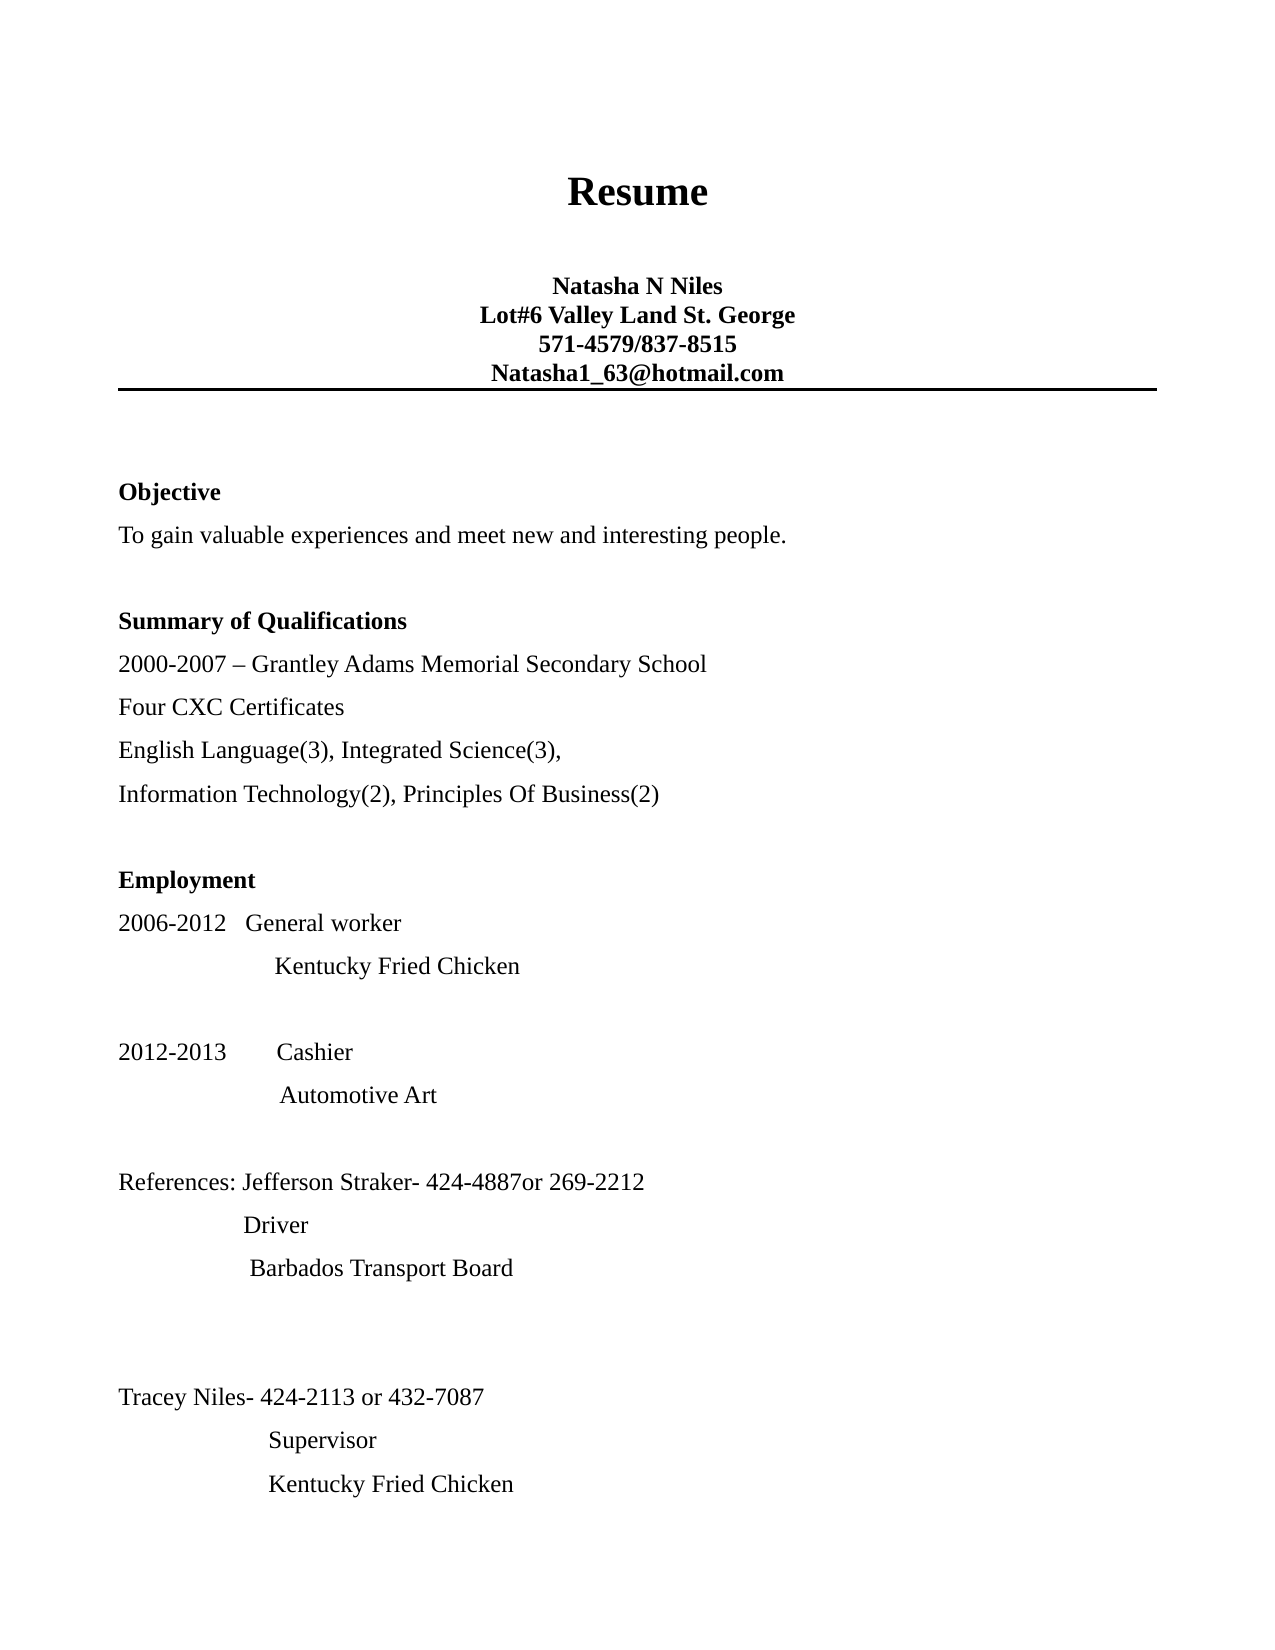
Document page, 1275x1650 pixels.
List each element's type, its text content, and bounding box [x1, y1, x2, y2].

text Driver [118, 1210, 1157, 1239]
text Lot#6 Valley Land St. George [118, 300, 1157, 329]
text Information Technology(2), Principles Of Business(2) [118, 779, 1157, 807]
text To gain valuable experiences and meet new and interesting people. [118, 520, 1157, 549]
text Employment [118, 865, 1157, 894]
text Four CXC Certificates [118, 692, 1157, 721]
text 2012-2013 Cashier [118, 1037, 1157, 1066]
text Resume [118, 166, 1157, 214]
text Objective [118, 477, 1157, 506]
text 2000-2007 – Grantley Adams Memorial Secondary School [118, 649, 1157, 678]
text 2006-2012 General worker [118, 908, 1157, 937]
text Supervisor [118, 1426, 1157, 1454]
text Kentucky Fried Chicken [118, 1469, 1157, 1497]
text 571-4579/837-8515 [118, 329, 1157, 358]
text Natasha1_63@hotmail.com [118, 358, 1157, 388]
text Tracey Niles- 424-2113 or 432-7087 [118, 1382, 1157, 1411]
text Barbados Transport Board [118, 1253, 1157, 1282]
text Natasha N Niles [118, 271, 1157, 300]
text English Language(3), Integrated Science(3), [118, 736, 1157, 764]
text Kentucky Fried Chicken [118, 951, 1157, 980]
text Summary of Qualifications [118, 606, 1157, 635]
text References: Jefferson Straker- 424-4887or 269-2212 [118, 1167, 1157, 1196]
text Automotive Art [118, 1081, 1157, 1109]
